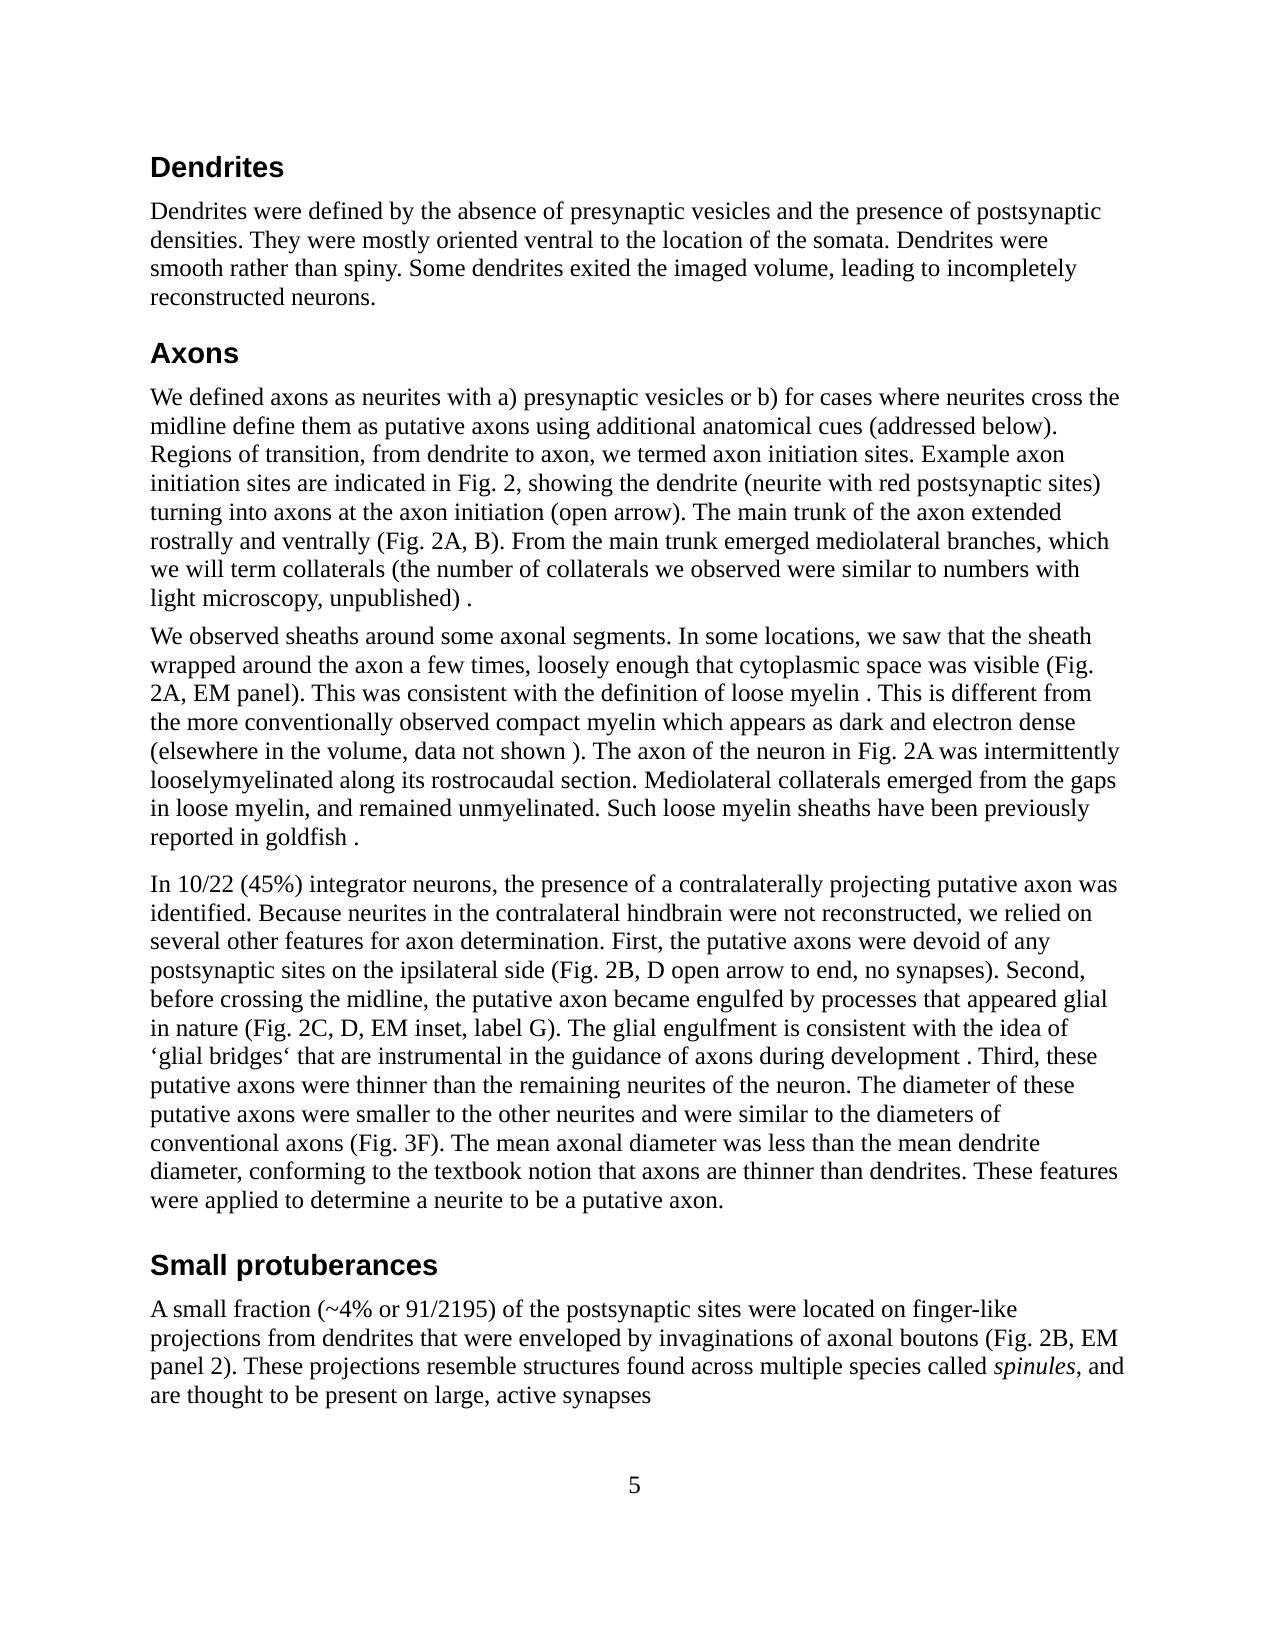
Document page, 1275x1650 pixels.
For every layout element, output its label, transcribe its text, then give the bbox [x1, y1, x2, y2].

text Dendrites were defined by the absence of presynaptic vesicles and the presence of postsynaptic densities. They were mostly oriented ventral to the location of the somata. Dendrites were smooth rather than spiny. Some dendrites exited the imaged volume, leading to incompletely reconstructed neurons. [150, 196, 1125, 311]
subtitle Small protuberances [150, 1248, 1125, 1281]
text We observed sheaths around some axonal segments. In some locations, we saw that the sheath wrapped around the axon a few times, loosely enough that cytoplasmic space was visible (Fig. 2A, EM panel). This was consistent with the definition of loose myelin . This is different from the more conventionally observed compact myelin which appears as dark and electron dense (elsewhere in the volume, data not shown ). The axon of the neuron in Fig. 2A was intermittently looselymyelinated along its rostrocaudal section. Mediolateral collaterals emerged from the gaps in loose myelin, and remained unmyelinated. Such loose myelin sheaths have been previously reported in goldfish . [150, 621, 1125, 851]
text In 10/22 (45%) integrator neurons, the presence of a contralaterally projecting putative axon was identified. Because neurites in the contralateral hindbrain were not reconstructed, we relied on several other features for axon determination. First, the putative axons were devoid of any postsynaptic sites on the ipsilateral side (Fig. 2B, D open arrow to end, no synapses). Second, before crossing the midline, the putative axon became engulfed by processes that appeared glial in nature (Fig. 2C, D, EM inset, label G). The glial engulfment is consistent with the idea of ‘glial bridges‘ that are instrumental in the guidance of axons during development . Third, these putative axons were thinner than the remaining neurites of the neuron. The diameter of these putative axons were smaller to the other neurites and were similar to the diameters of conventional axons (Fig. 3F). The mean axonal diameter was less than the mean dendrite diameter, conforming to the textbook notion that axons are thinner than dendrites. These features were applied to determine a neurite to be a putative axon. [150, 869, 1125, 1214]
text We defined axons as neurites with a) presynaptic vesicles or b) for cases where neurites cross the midline define them as putative axons using additional anatomical cues (addressed below). Regions of transition, from dendrite to axon, we termed axon initiation sites. Example axon initiation sites are indicated in Fig. 2, showing the dendrite (neurite with red postsynaptic sites) turning into axons at the axon initiation (open arrow). The main trunk of the axon extended rostrally and ventrally (Fig. 2A, B). From the main trunk emerged mediolateral branches, which we will term collaterals (the number of collaterals we observed were similar to numbers with light microscopy, unpublished) . [150, 382, 1125, 612]
text A small fraction (~4% or 91/2195) of the postsynaptic sites were located on finger-like projections from dendrites that were enveloped by invaginations of axonal boutons (Fig. 2B, EM panel 2). These projections resemble structures found across multiple species called spinules, and are thought to be present on large, active synapses [150, 1294, 1125, 1409]
subtitle Axons [150, 336, 1125, 369]
subtitle Dendrites [150, 150, 1125, 183]
